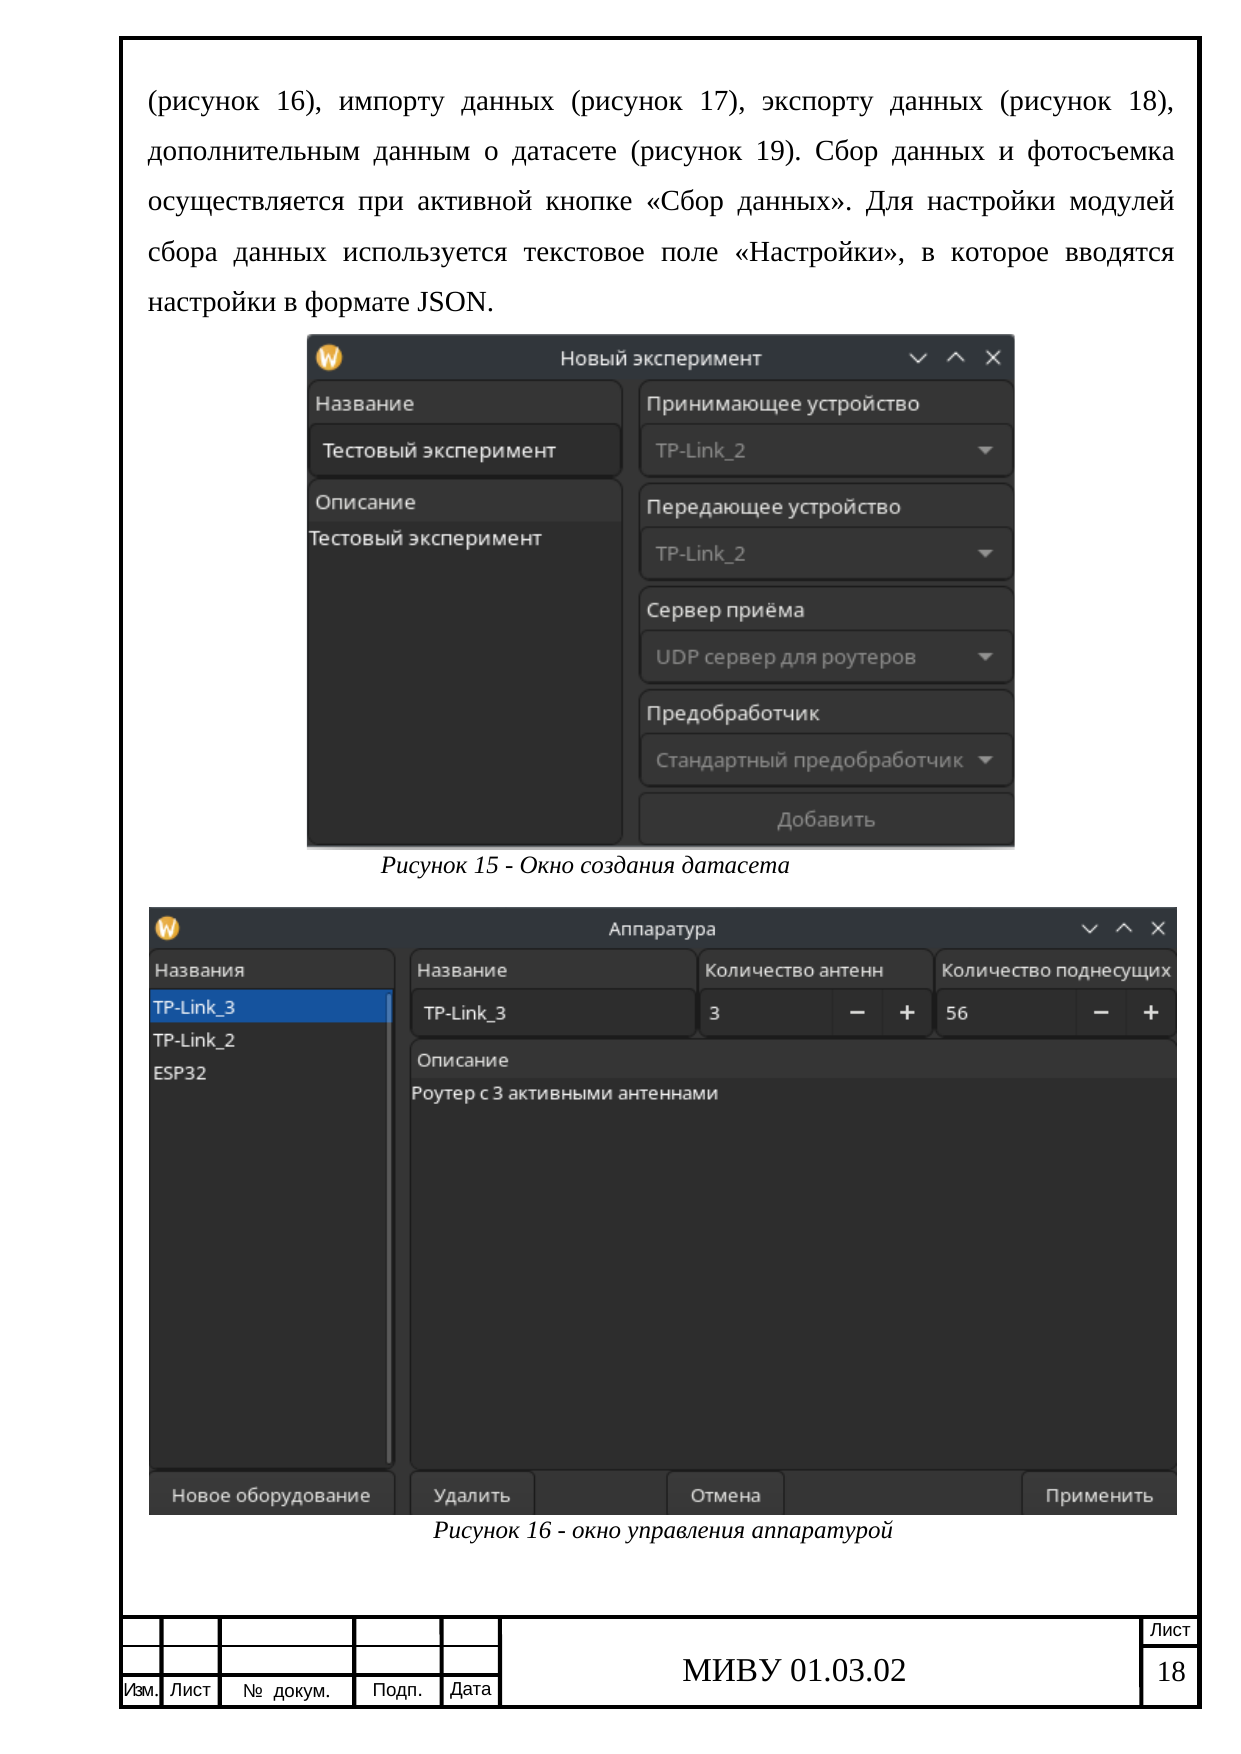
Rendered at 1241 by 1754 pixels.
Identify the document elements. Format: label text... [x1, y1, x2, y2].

picture [149, 907, 1177, 1515]
text Рисунок 15 - Окно создания датасета [381, 850, 1014, 879]
text (рисунок 16), импорту данных (рисунок 17), экспорту данных (рисунок 18), дополнительным данным о датасете (рисунок 19). Сбор данных и фотосъемка осуществляется при активной кнопке «Сбор данных». Для настройки модулей сбора данных используется текстовое поле «Настройки», в которое вводятся настройки в формате JSON. [148, 83, 1175, 317]
text Рисунок 16 - окно управления аппаратурой [149, 1515, 1177, 1544]
picture [306, 334, 1015, 850]
